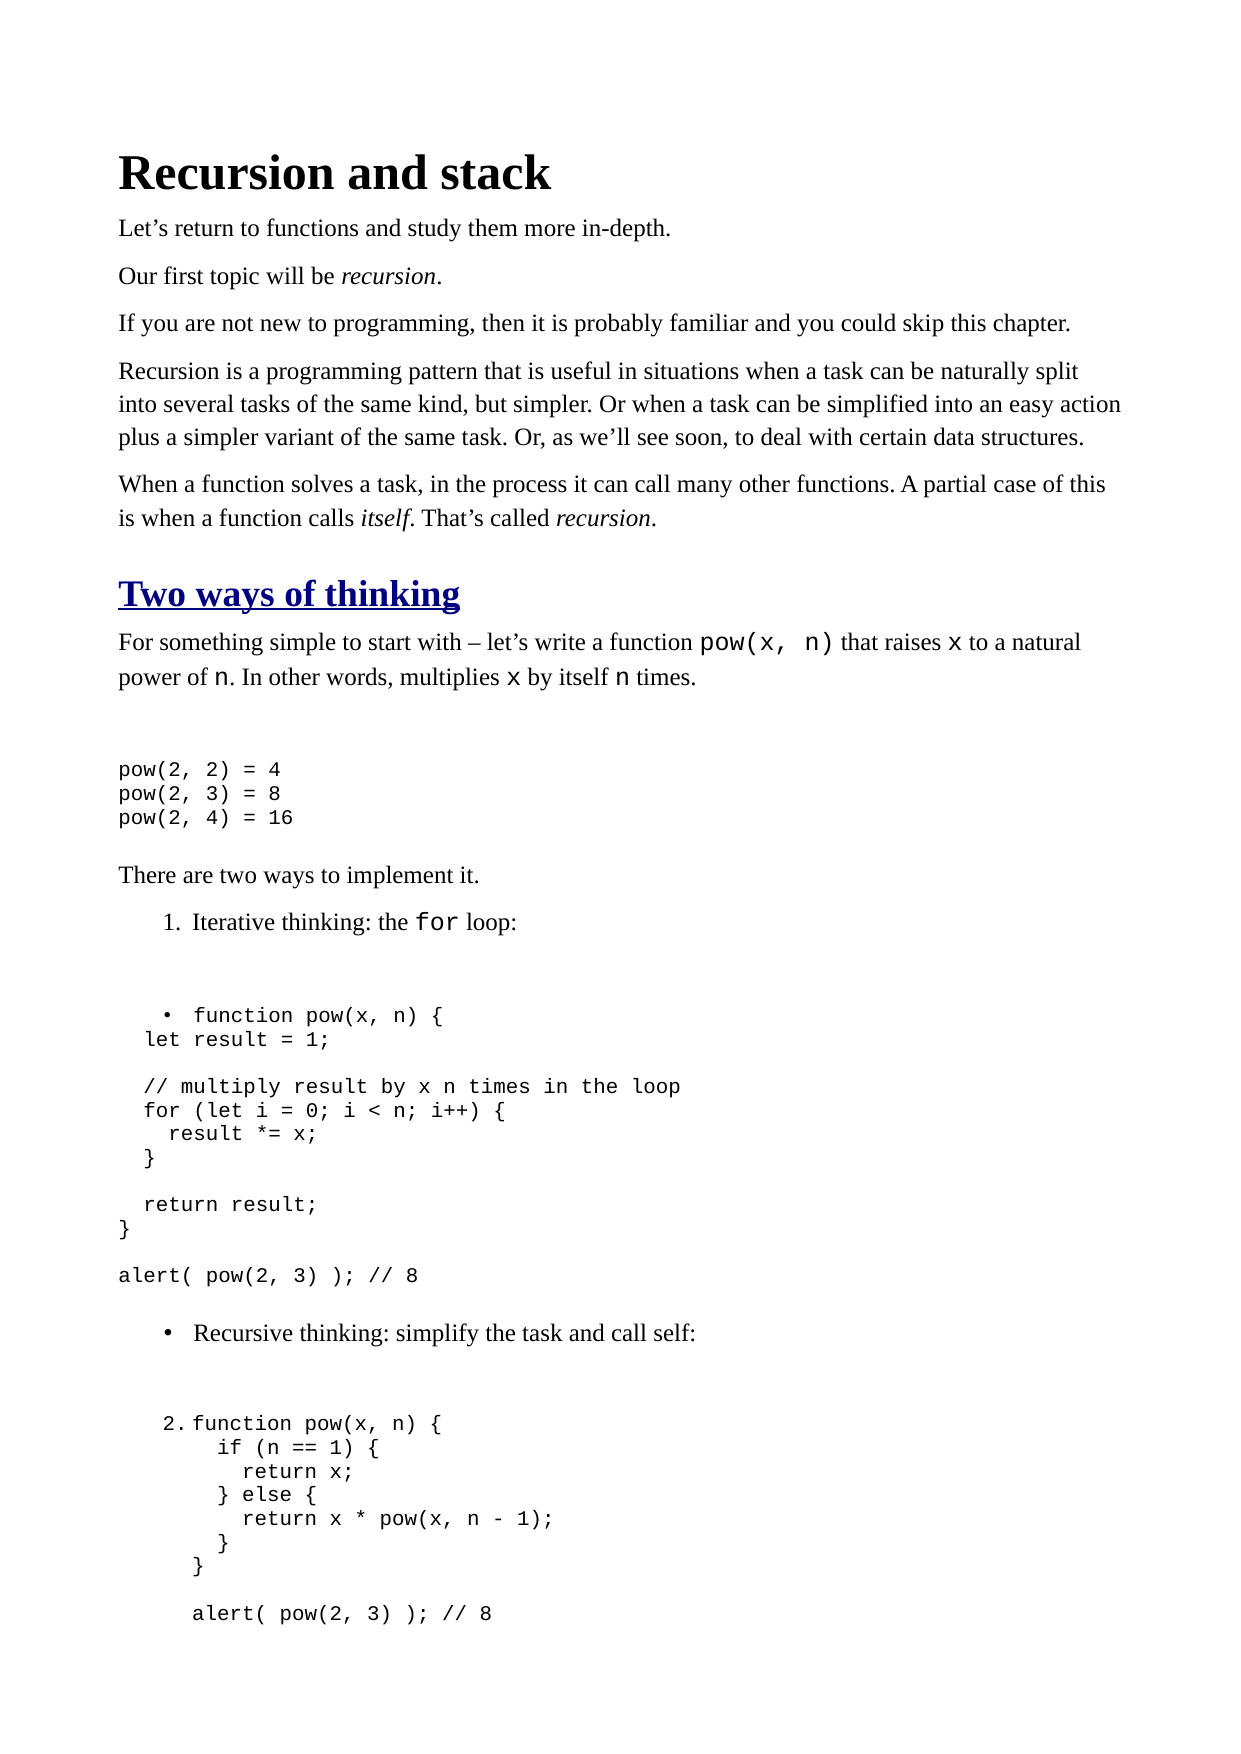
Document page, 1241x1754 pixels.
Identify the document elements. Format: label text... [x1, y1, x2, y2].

list if (n == 1) { [162, 1437, 1122, 1461]
text Our first topic will be recursion. [118, 261, 1122, 289]
text pow(2, 2) = 4 [118, 759, 1122, 783]
list alert( pow(2, 3) ); // 8 [162, 1603, 1122, 1626]
list } [162, 1532, 1122, 1555]
text Let’s return to functions and study them more in-depth. [118, 213, 1122, 242]
text There are two ways to implement it. [118, 860, 1122, 888]
text If you are not new to programming, then it is probably familiar and you could skip this chapter. [118, 308, 1122, 337]
subtitle Recursion and stack [118, 143, 1122, 201]
text } [118, 1218, 1122, 1241]
list function pow(x, n) { [164, 1005, 1122, 1029]
list return x; [162, 1461, 1122, 1484]
text Recursion is a programming pattern that is useful in situations when a task can be naturally split into several tasks of the same kind, but simpler. Or when a task can be simplified into an easy action plus a simpler variant of the same task. Or, as we’ll see soon, to deal with certain data structures. [118, 356, 1122, 451]
text alert( pow(2, 3) ); // 8 [118, 1265, 1122, 1289]
list Recursive thinking: simplify the task and call self: [164, 1318, 1122, 1347]
text return result; [118, 1194, 1122, 1218]
text For something simple to start with – let’s write a function pow(x, n) that raises x to a natural power of n. In other words, multiplies x by itself n times. [118, 627, 1122, 693]
text result *= x; [118, 1123, 1122, 1147]
text // multiply result by x n times in the loop [118, 1076, 1122, 1099]
text let result = 1; [118, 1029, 1122, 1052]
list } [162, 1555, 1122, 1579]
subtitle Two ways of thinking [118, 571, 1122, 614]
text pow(2, 3) = 8 [118, 783, 1122, 807]
text pow(2, 4) = 16 [118, 807, 1122, 830]
text When a function solves a task, in the process it can call many other functions. A partial case of this is when a function calls itself. That’s called recursion. [118, 469, 1122, 531]
text } [118, 1147, 1122, 1171]
list return x * pow(x, n - 1); [162, 1508, 1122, 1532]
text for (let i = 0; i < n; i++) { [118, 1099, 1122, 1123]
list Iterative thinking: the for loop: [162, 907, 1122, 938]
list function pow(x, n) { [162, 1413, 1122, 1437]
list } else { [162, 1484, 1122, 1508]
